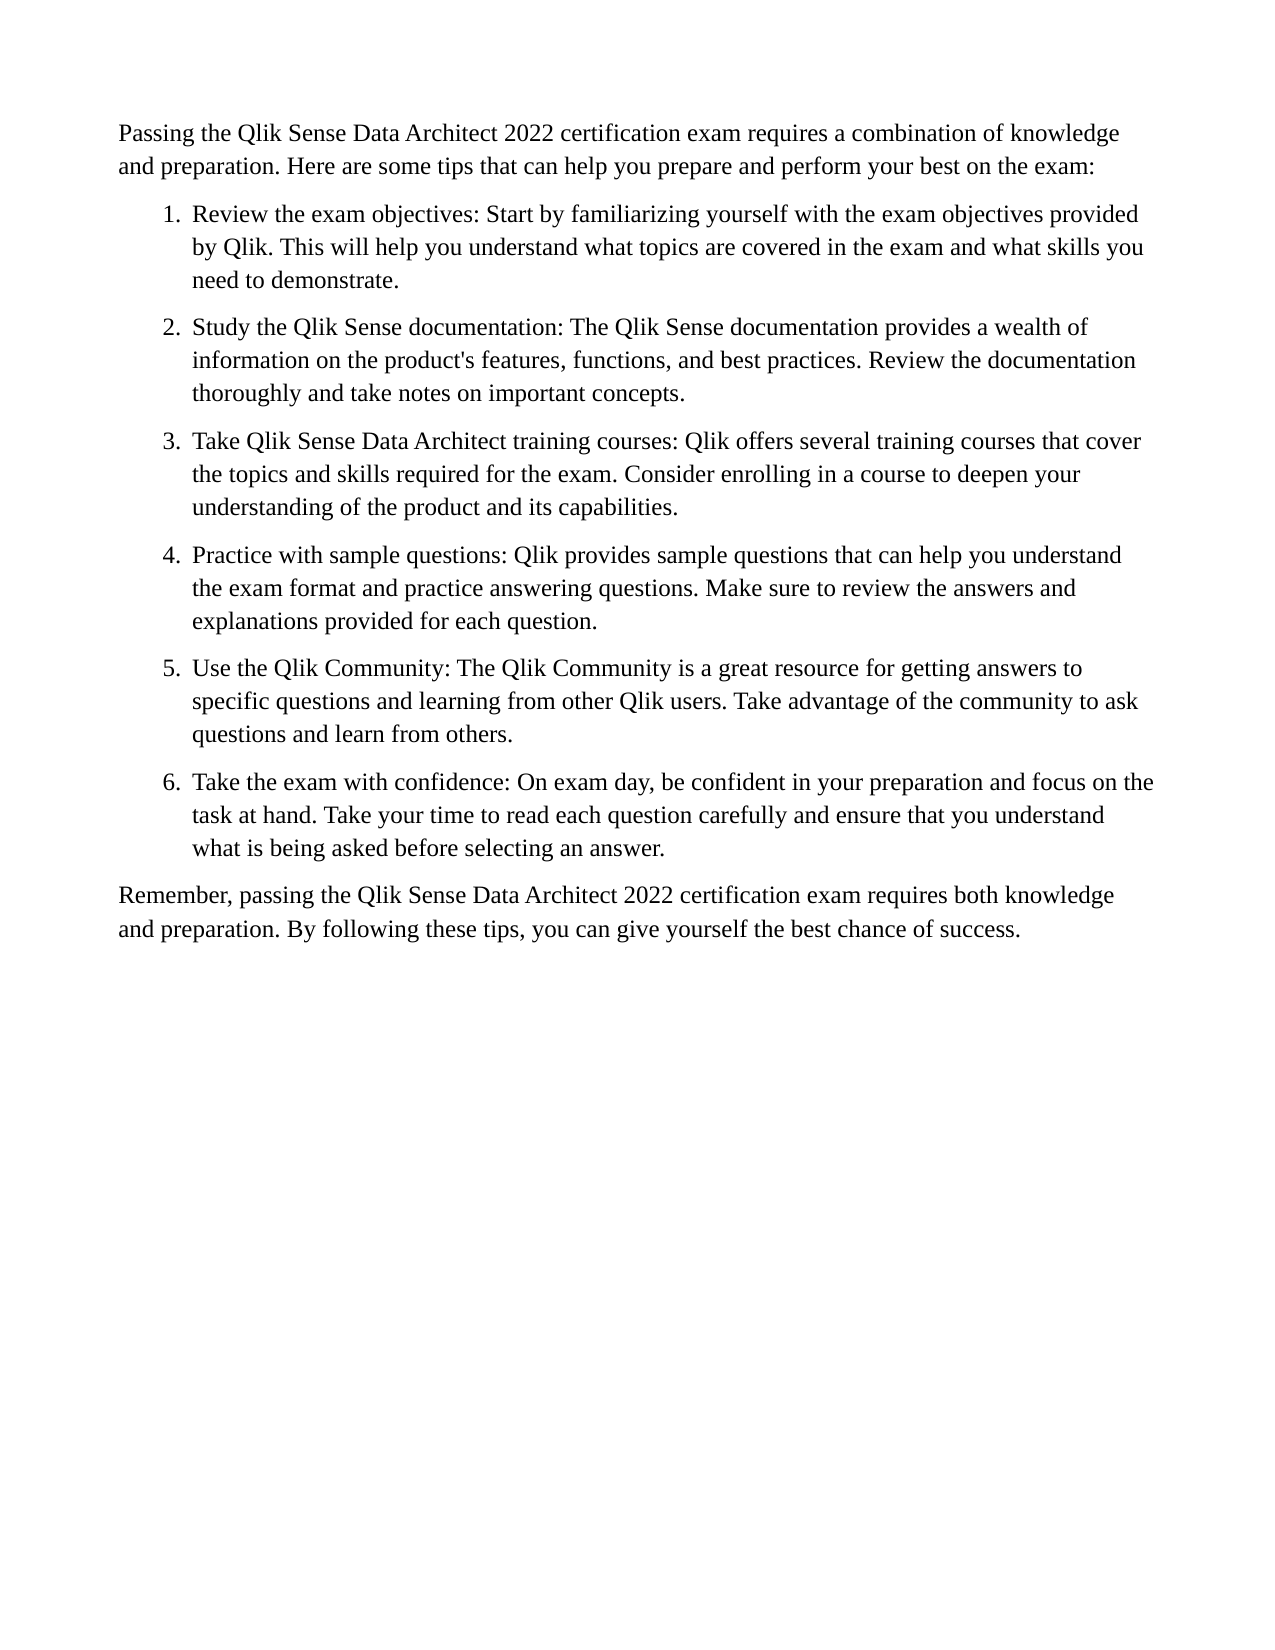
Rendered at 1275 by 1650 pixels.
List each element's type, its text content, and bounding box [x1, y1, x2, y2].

text Passing the Qlik Sense Data Architect 2022 certification exam requires a combination of knowledge and preparation. Here are some tips that can help you prepare and perform your best on the exam: [118, 118, 1157, 180]
list Practice with sample questions: Qlik provides sample questions that can help you understand the exam format and practice answering questions. Make sure to review the answers and explanations provided for each question. [162, 540, 1157, 634]
list Use the Qlik Community: The Qlik Community is a great resource for getting answers to specific questions and learning from other Qlik users. Take advantage of the community to ask questions and learn from others. [162, 653, 1157, 748]
text Remember, passing the Qlik Sense Data Architect 2022 certification exam requires both knowledge and preparation. By following these tips, you can give yourself the best chance of success. [118, 881, 1157, 942]
list Review the exam objectives: Start by familiarizing yourself with the exam objectives provided by Qlik. This will help you understand what topics are covered in the exam and what skills you need to demonstrate. [162, 199, 1157, 293]
list Study the Qlik Sense documentation: The Qlik Sense documentation provides a wealth of information on the product's features, functions, and best practices. Review the documentation thoroughly and take notes on important concepts. [162, 312, 1157, 407]
list Take the exam with confidence: On exam day, be confident in your preparation and focus on the task at hand. Take your time to read each question carefully and ensure that you understand what is being asked before selecting an answer. [162, 767, 1157, 862]
list Take Qlik Sense Data Architect training courses: Qlik offers several training courses that cover the topics and skills required for the exam. Consider enrolling in a course to deepen your understanding of the product and its capabilities. [162, 426, 1157, 521]
